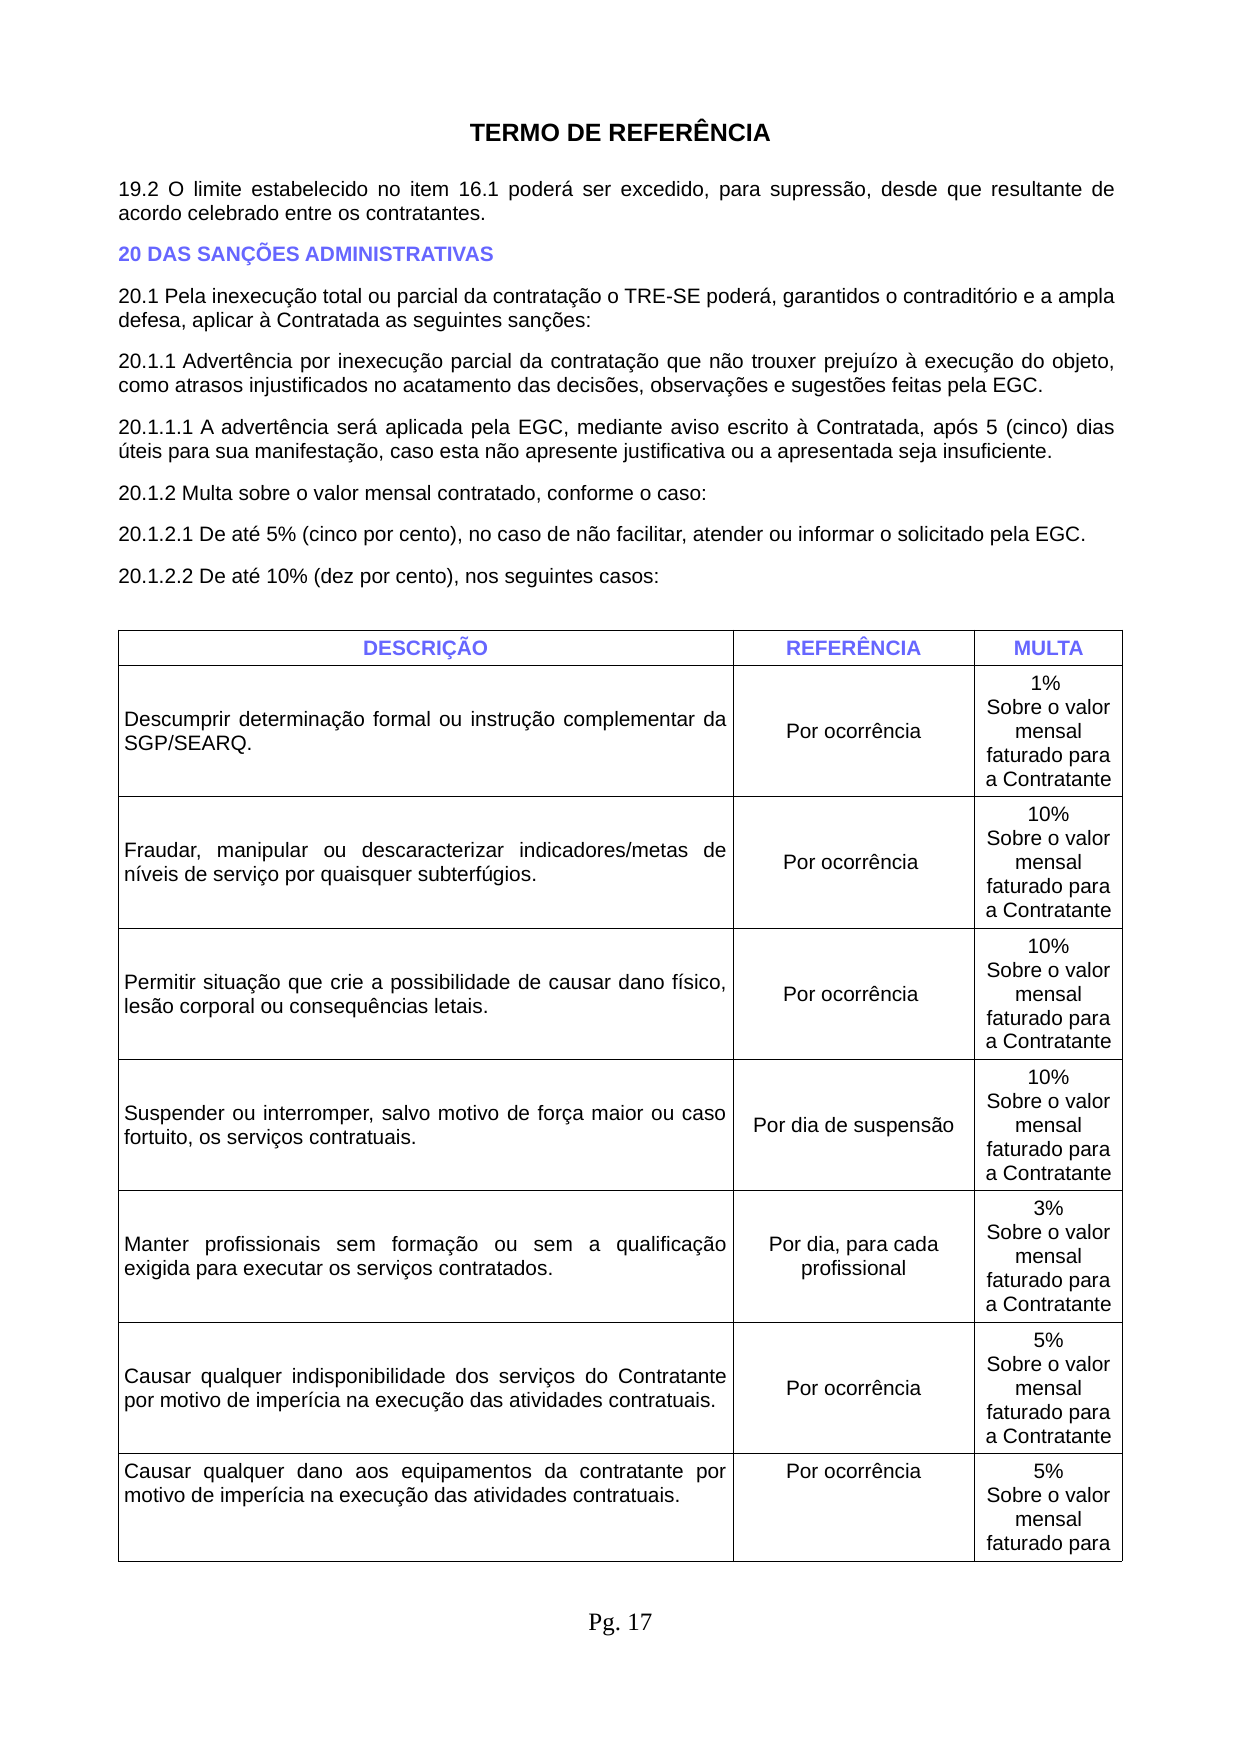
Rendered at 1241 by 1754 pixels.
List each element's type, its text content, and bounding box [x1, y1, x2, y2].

table_cell 3% Sobre o valor mensal faturado para a Contratante [975, 1191, 1122, 1322]
text 20.1 Pela inexecução total ou parcial da contratação o TRE-SE poderá, garantidos o contraditório e a ampla defesa, aplicar à Contratada as seguintes sanções: [118, 284, 1116, 332]
table_cell Por dia de suspensão [734, 1060, 974, 1190]
table_cell 10% Sobre o valor mensal faturado para a Contratante [975, 929, 1122, 1059]
text 20.1.1 Advertência por inexecução parcial da contratação que não trouxer prejuízo à execução do objeto, como atrasos injustificados no acatamento das decisões, observações e sugestões feitas pela EGC. [118, 349, 1116, 397]
text 20 DAS SANÇÕES ADMINISTRATIVAS [118, 242, 1116, 266]
table_cell Manter profissionais sem formação ou sem a qualificação exigida para executar os serviços contratados. [119, 1191, 733, 1322]
text 20.1.1.1 A advertência será aplicada pela EGC, mediante aviso escrito à Contratada, após 5 (cinco) dias úteis para sua manifestação, caso esta não apresente justificativa ou a apresentada seja insuficiente. [118, 415, 1116, 463]
text 20.1.2.2 De até 10% (dez por cento), nos seguintes casos: [118, 564, 1116, 588]
table_cell 1% Sobre o valor mensal faturado para a Contratante [975, 666, 1122, 796]
table_cell Causar qualquer indisponibilidade dos serviços do Contratante por motivo de imperícia na execução das atividades contratuais. [119, 1323, 733, 1453]
table_cell 10% Sobre o valor mensal faturado para a Contratante [975, 797, 1122, 928]
table_cell Permitir situação que crie a possibilidade de causar dano físico, lesão corporal ou consequências letais. [119, 929, 733, 1059]
table_cell 5% Sobre o valor mensal faturado para [975, 1454, 1122, 1561]
table_header MULTA [975, 631, 1122, 665]
table_cell Descumprir determinação formal ou instrução complementar da SGP/SEARQ. [119, 666, 733, 796]
table_cell Fraudar, manipular ou descaracterizar indicadores/metas de níveis de serviço por quaisquer subterfúgios. [119, 797, 733, 928]
table_cell 10% Sobre o valor mensal faturado para a Contratante [975, 1060, 1122, 1190]
table_header DESCRIÇÃO [119, 631, 733, 665]
table_cell 5% Sobre o valor mensal faturado para a Contratante [975, 1323, 1122, 1453]
table_cell Por dia, para cada profissional [734, 1191, 974, 1322]
text 19.2 O limite estabelecido no item 16.1 poderá ser excedido, para supressão, desde que resultante de acordo celebrado entre os contratantes. [118, 176, 1116, 224]
table_cell Por ocorrência [734, 666, 974, 796]
table_header REFERÊNCIA [734, 631, 974, 665]
table_cell Causar qualquer dano aos equipamentos da contratante por motivo de imperícia na execução das atividades contratuais. [119, 1454, 733, 1561]
text 20.1.2 Multa sobre o valor mensal contratado, conforme o caso: [118, 481, 1116, 504]
table_cell Por ocorrência [734, 929, 974, 1059]
table_cell Por ocorrência [734, 1323, 974, 1453]
table_cell Por ocorrência [734, 797, 974, 928]
table_cell Por ocorrência [734, 1454, 974, 1561]
table_cell Suspender ou interromper, salvo motivo de força maior ou caso fortuito, os serviços contratuais. [119, 1060, 733, 1190]
text 20.1.2.1 De até 5% (cinco por cento), no caso de não facilitar, atender ou informar o solicitado pela EGC. [118, 522, 1116, 546]
